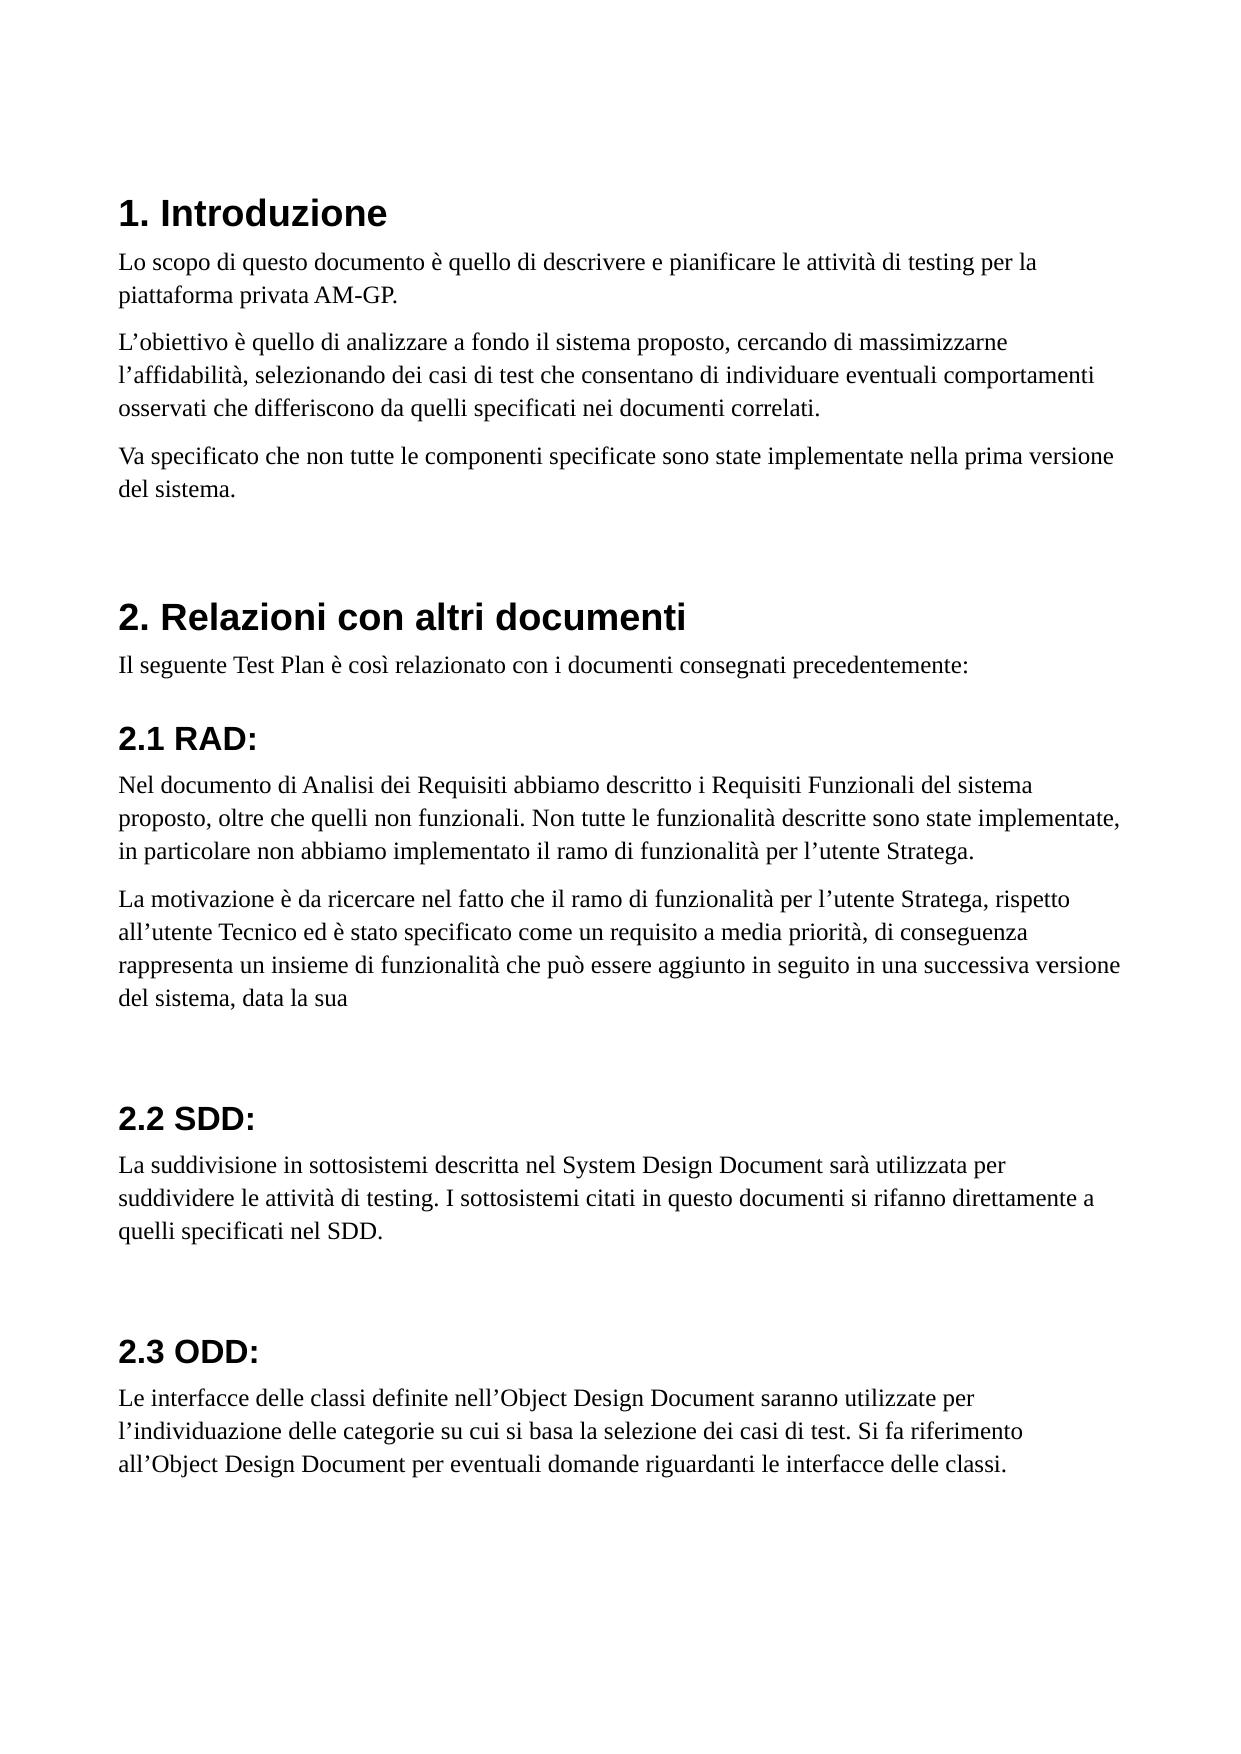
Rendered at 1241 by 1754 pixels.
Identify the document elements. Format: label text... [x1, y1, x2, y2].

text Le interfacce delle classi definite nell’Object Design Document saranno utilizzate per l’individuazione delle categorie su cui si basa la selezione dei casi di test. Si fa riferimento all’Object Design Document per eventuali domande riguardanti le interfacce delle classi. [118, 1383, 1122, 1478]
text L’obiettivo è quello di analizzare a fondo il sistema proposto, cercando di massimizzarne l’affidabilità, selezionando dei casi di test che consentano di individuare eventuali comportamenti osservati che differiscono da quelli specificati nei documenti correlati. [118, 327, 1122, 422]
text Nel documento di Analisi dei Requisiti abbiamo descritto i Requisiti Funzionali del sistema proposto, oltre che quelli non funzionali. Non tutte le funzionalità descritte sono state implementate, in particolare non abbiamo implementato il ramo di funzionalità per l’utente Stratega. [118, 770, 1122, 865]
text La motivazione è da ricercare nel fatto che il ramo di funzionalità per l’utente Stratega, rispetto all’utente Tecnico ed è stato specificato come un requisito a media priorità, di conseguenza rappresenta un insieme di funzionalità che può essere aggiunto in seguito in una successiva versione del sistema, data la sua [118, 884, 1122, 1012]
text Lo scopo di questo documento è quello di descrivere e pianificare le attività di testing per la piattaforma privata AM-GP. [118, 247, 1122, 309]
subtitle 2.2 SDD: [118, 1099, 1122, 1137]
text La suddivisione in sottosistemi descritta nel System Design Document sarà utilizzata per suddividere le attività di testing. I sottosistemi citati in questo documenti si rifanno direttamente a quelli specificati nel SDD. [118, 1150, 1122, 1245]
subtitle 2. Relazioni con altri documenti [118, 594, 1122, 638]
text Il seguente Test Plan è così relazionato con i documenti consegnati precedentemente: [118, 651, 1122, 679]
subtitle 1. Introduzione [118, 191, 1122, 234]
subtitle 2.1 RAD: [118, 719, 1122, 758]
subtitle 2.3 ODD: [118, 1332, 1122, 1371]
text Va specificato che non tutte le componenti specificate sono state implementate nella prima versione del sistema. [118, 441, 1122, 503]
